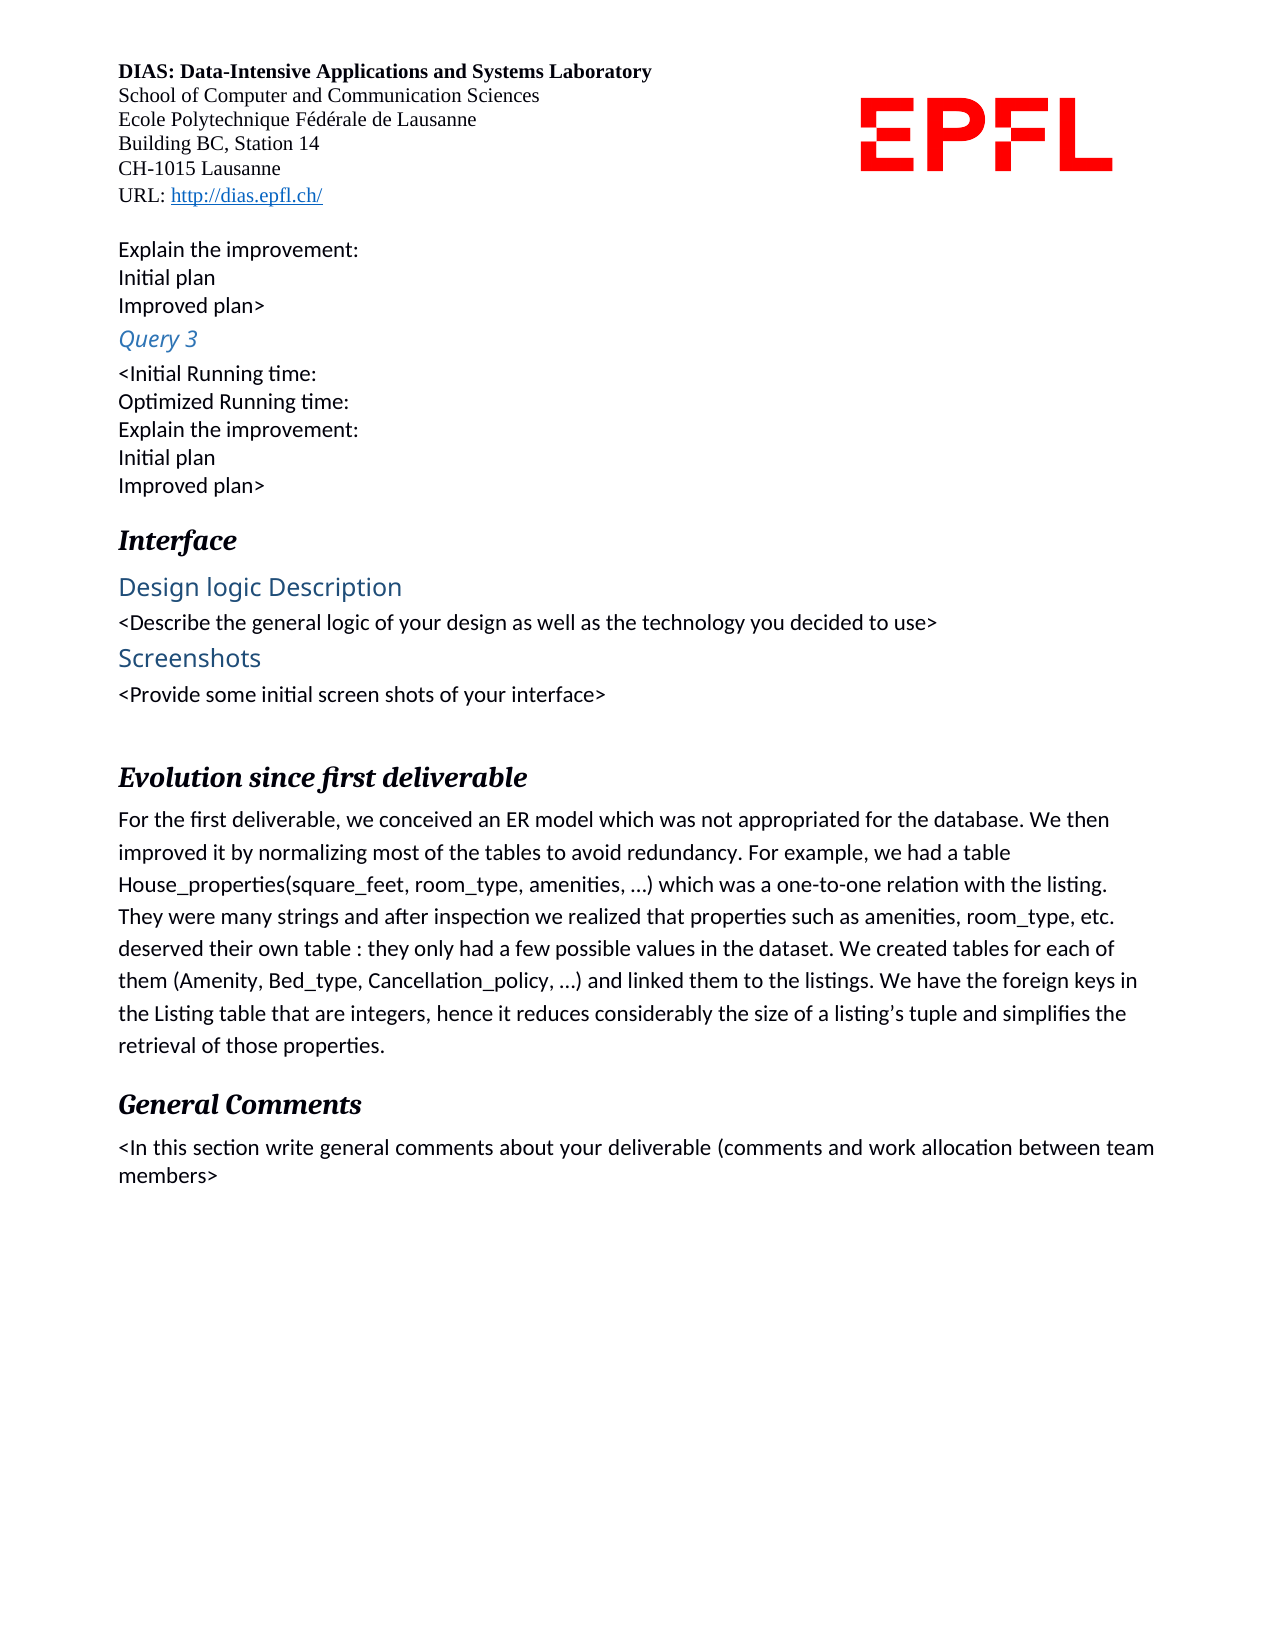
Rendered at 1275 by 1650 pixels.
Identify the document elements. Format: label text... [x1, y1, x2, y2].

text Optimized Running time: [118, 387, 1157, 415]
subtitle Screenshots [118, 641, 1157, 674]
text Explain the improvement: [118, 415, 1157, 443]
text <In this section write general comments about your deliverable (comments and work allocation between team members> [118, 1133, 1157, 1189]
text For the first deliverable, we conceived an ER model which was not appropriated for the database. We then improved it by normalizing most of the tables to avoid redundancy. For example, we had a table House_properties(square_feet, room_type, amenities, …) which was a one-to-one relation with the listing. They were many strings and after inspection we realized that properties such as amenities, room_type, etc. deserved their own table : they only had a few possible values in the dataset. We created tables for each of them (Amenity, Bed_type, Cancellation_policy, …) and linked them to the listings. We have the foreign keys in the Listing table that are integers, hence it reduces considerably the size of a listing’s tuple and simplifies the retrieval of those properties. [118, 806, 1157, 1059]
text <Provide some initial screen shots of your interface> [118, 680, 1157, 708]
text Initial plan [118, 263, 1157, 291]
subtitle General Comments [118, 1088, 1157, 1122]
picture [829, 67, 1143, 203]
text Initial plan [118, 443, 1157, 471]
text Improved plan> [118, 291, 1157, 319]
subtitle Query 3 [118, 323, 1157, 354]
text Explain the improvement: [118, 235, 1157, 263]
subtitle Design logic Description [118, 569, 1157, 603]
text <Describe the general logic of your design as well as the technology you decided to use> [118, 608, 1157, 636]
subtitle Interface [118, 524, 1157, 558]
text <Initial Running time: [118, 359, 1157, 387]
subtitle Evolution since first deliverable [118, 761, 1157, 794]
text Improved plan> [118, 471, 1157, 499]
